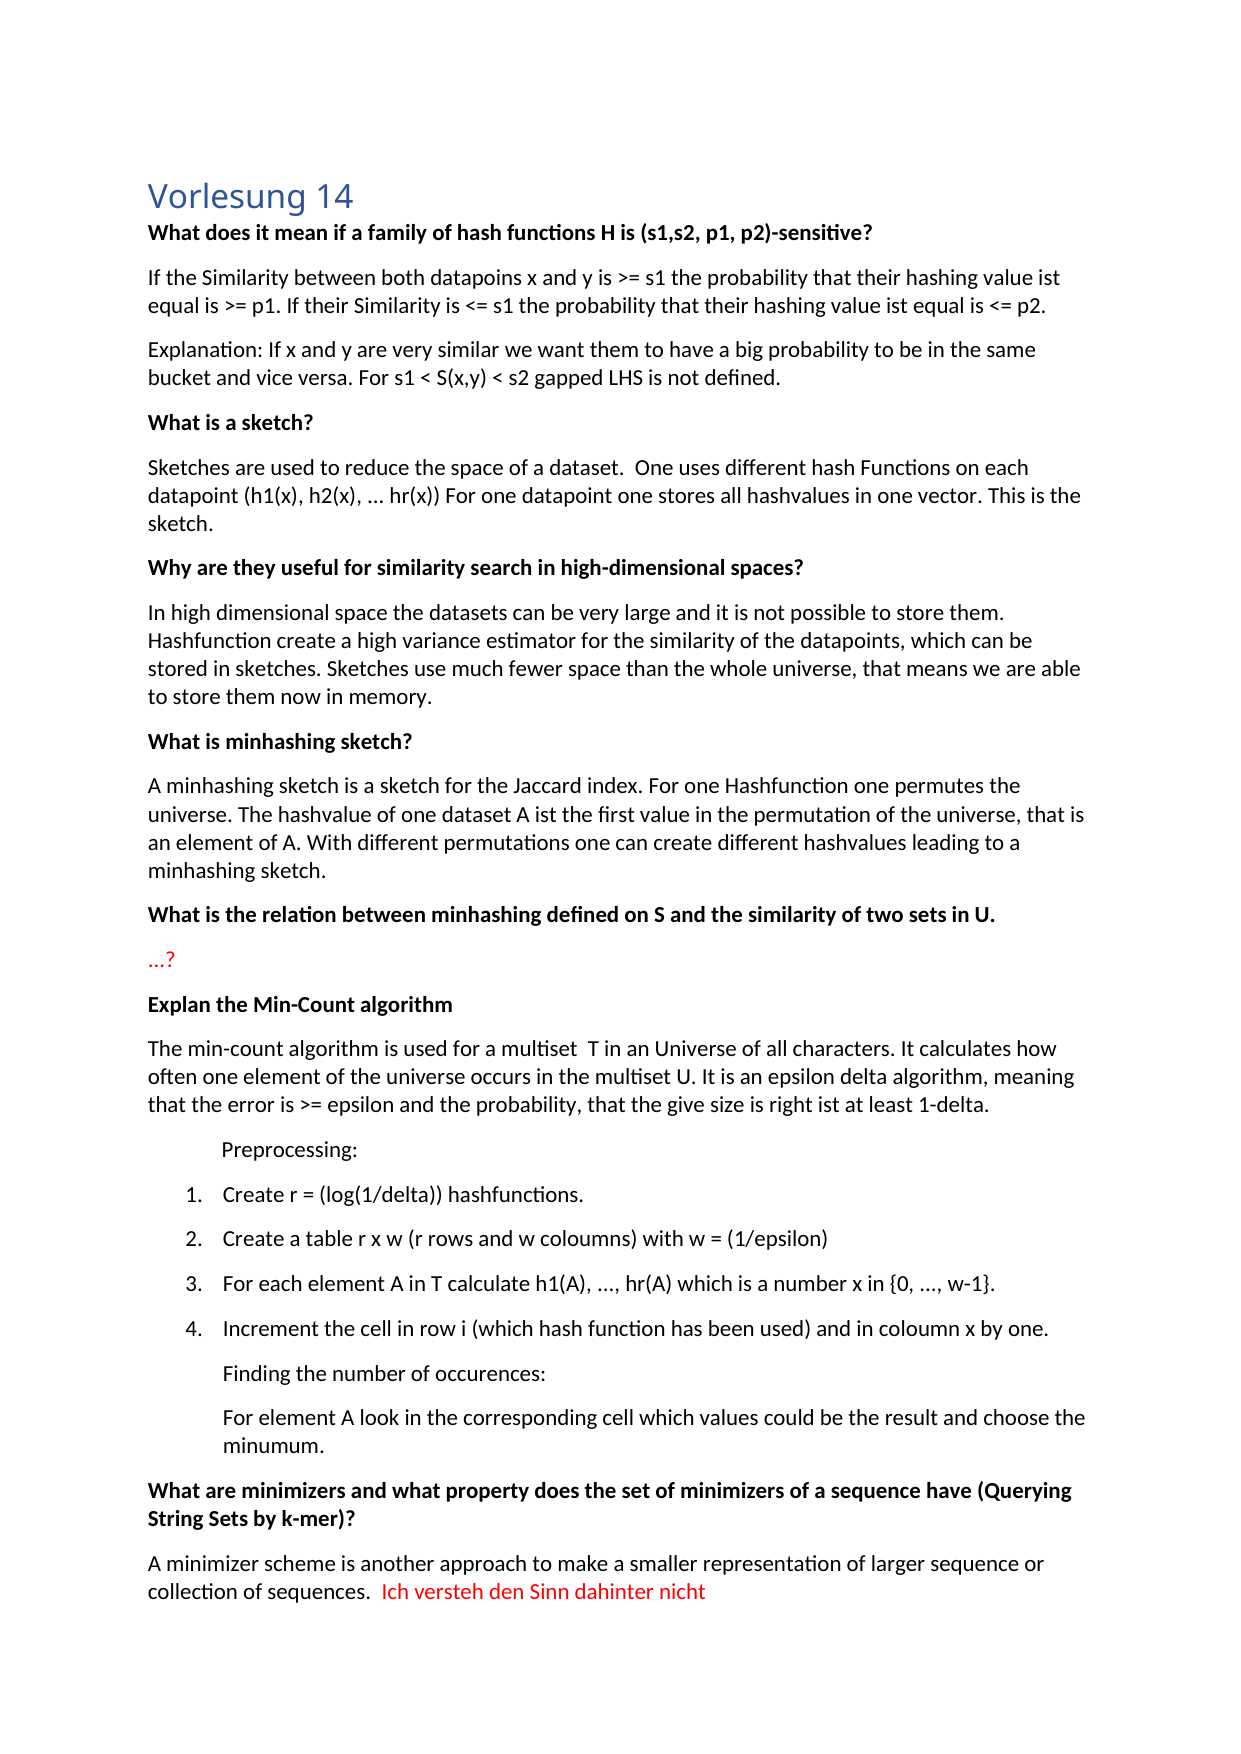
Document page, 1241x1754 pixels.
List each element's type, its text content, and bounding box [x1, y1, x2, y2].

text What is a sketch? [148, 408, 1093, 436]
text Sketches are used to reduce the space of a dataset. One uses different hash Functions on each datapoint (h1(x), h2(x), ... hr(x)) For one datapoint one stores all hashvalues in one vector. This is the sketch. [148, 453, 1093, 537]
text What is the relation between minhashing defined on S and the similarity of two sets in U. [148, 900, 1093, 928]
list Finding the number of occurences: [223, 1359, 1093, 1387]
text In high dimensional space the datasets can be very large and it is not possible to store them. Hashfunction create a high variance estimator for the similarity of the datapoints, which can be stored in sketches. Sketches use much fewer space than the whole universe, that means we are able to store them now in memory. [148, 598, 1093, 710]
list For element A look in the corresponding cell which values could be the result and choose the minumum. [223, 1403, 1093, 1459]
text Explanation: If x and y are very similar we want them to have a big probability to be in the same bucket and vice versa. For s1 < S(x,y) < s2 gapped LHS is not defined. [148, 335, 1093, 391]
text What does it mean if a family of hash functions H is (s1,s2, p1, p2)-sensitive? [148, 218, 1093, 246]
text If the Similarity between both datapoins x and y is >= s1 the probability that their hashing value ist equal is >= p1. If their Similarity is <= s1 the probability that their hashing value ist equal is <= p2. [148, 263, 1093, 319]
list Increment the cell in row i (which hash function has been used) and in coloumn x by one. [185, 1314, 1093, 1342]
text ...? [148, 945, 1093, 973]
text What is minhashing sketch? [148, 727, 1093, 755]
text Why are they useful for similarity search in high-dimensional spaces? [148, 553, 1093, 582]
text Preprocessing: [148, 1135, 1093, 1163]
text Explan the Min-Count algorithm [148, 990, 1093, 1018]
list For each element A in T calculate h1(A), ..., hr(A) which is a number x in {0, ..., w-1}. [185, 1269, 1093, 1297]
list Create r = (log(1/delta)) hashfunctions. [185, 1180, 1093, 1208]
list Create a table r x w (r rows and w coloumns) with w = (1/epsilon) [185, 1224, 1093, 1253]
text A minimizer scheme is another approach to make a smaller representation of larger sequence or collection of sequences. Ich versteh den Sinn dahinter nicht [148, 1549, 1093, 1605]
text What are minimizers and what property does the set of minimizers of a sequence have (Querying String Sets by k-mer)? [148, 1476, 1093, 1532]
text The min-count algorithm is used for a multiset T in an Universe of all characters. It calculates how often one element of the universe occurs in the multiset U. It is an epsilon delta algorithm, meaning that the error is >= epsilon and the probability, that the give size is right ist at least 1-delta. [148, 1034, 1093, 1118]
text A minhashing sketch is a sketch for the Jaccard index. For one Hashfunction one permutes the universe. The hashvalue of one dataset A ist the first value in the permutation of the universe, that is an element of A. With different permutations one can create different hashvalues leading to a minhashing sketch. [148, 772, 1093, 884]
subtitle Vorlesung 14 [148, 173, 1093, 218]
